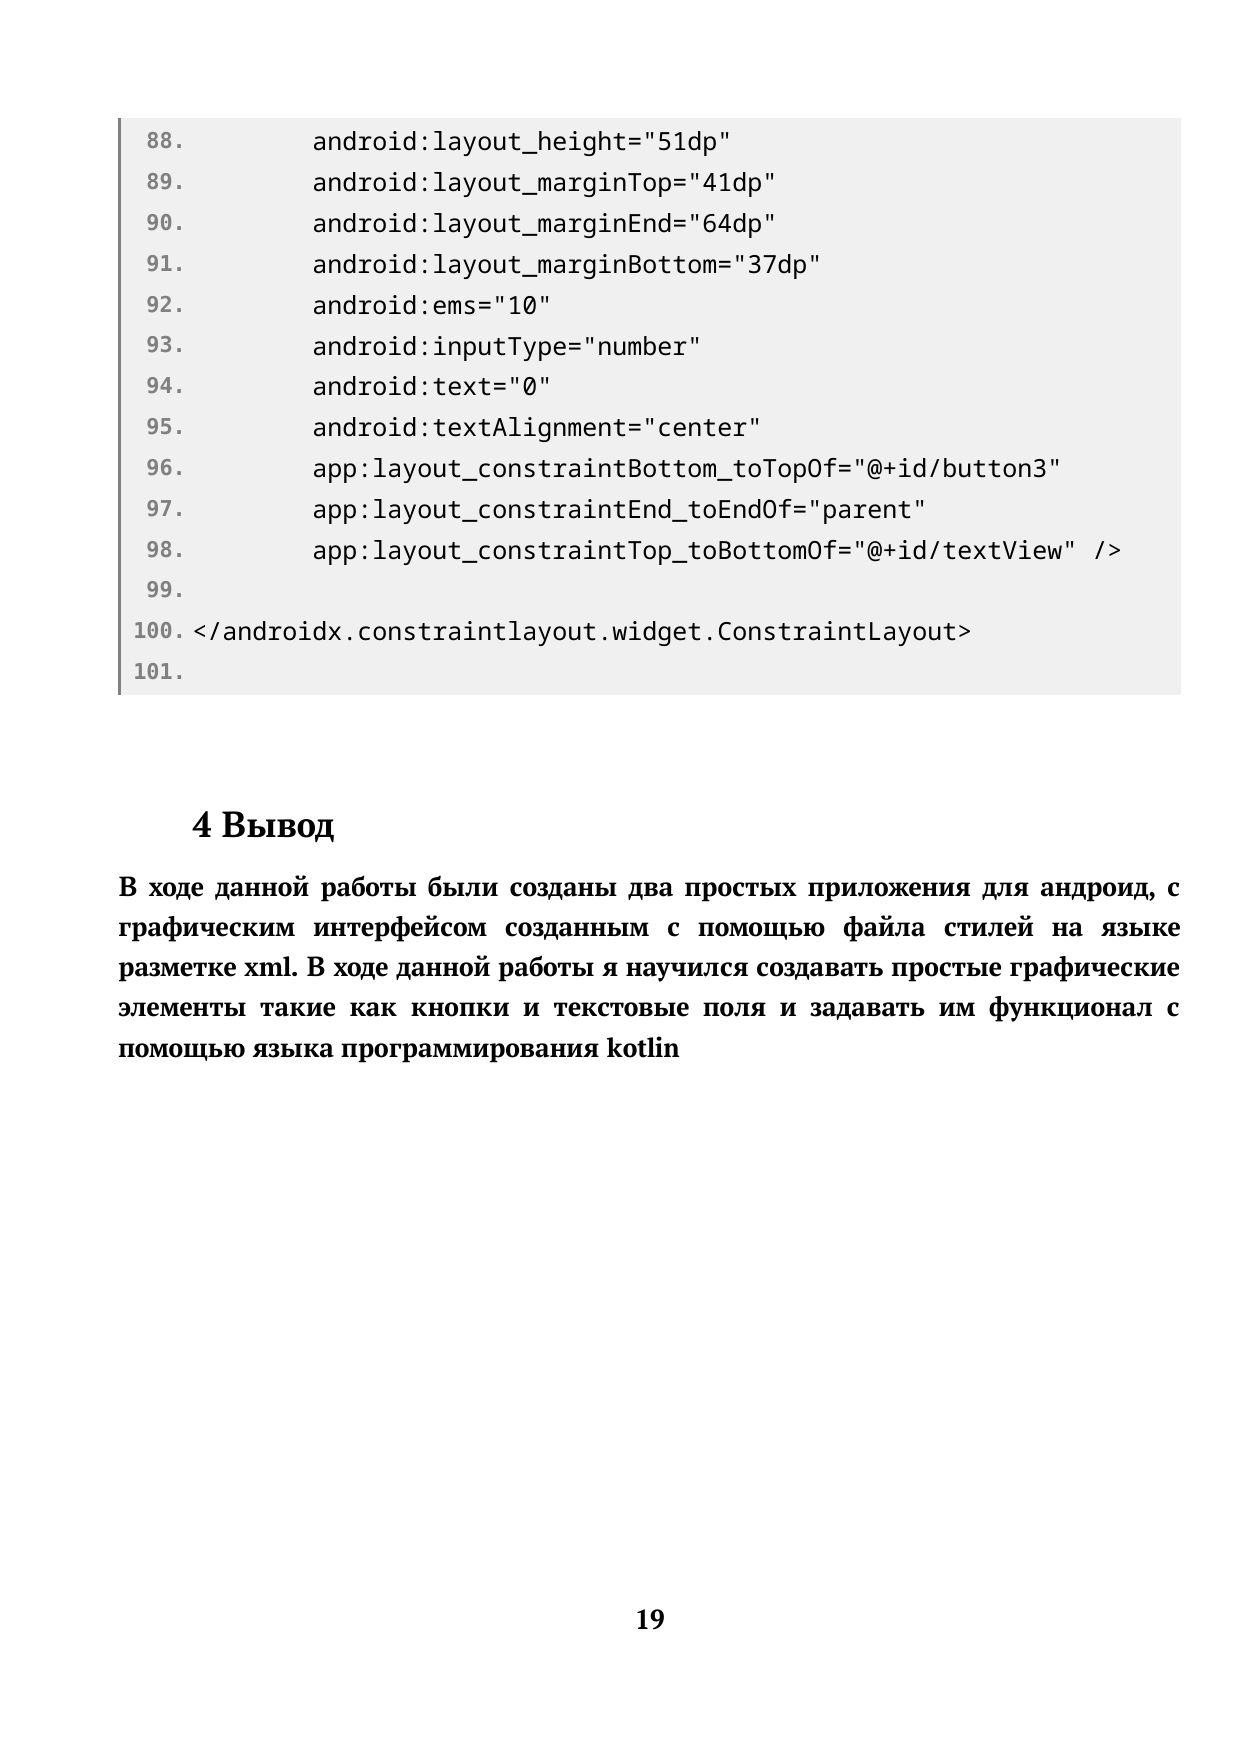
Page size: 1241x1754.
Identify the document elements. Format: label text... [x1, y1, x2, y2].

text В ходе данной работы были созданы два простых приложения для андроид, с графическим интерфейсом созданным с помощью файла стилей на языке разметке xml. В ходе данной работы я научился создавать простые графические элементы такие как кнопки и текстовые поля и задавать им функционал с помощью языка программирования kotlin [118, 869, 1181, 1063]
list android:layout_marginBottom="37dp" [121, 241, 1181, 281]
list android:ems="10" [121, 281, 1181, 321]
list app:layout_constraintTop_toBottomOf="@+id/textView" /> [121, 526, 1181, 566]
list android:text="0" [121, 363, 1181, 403]
subtitle 4 Вывод [192, 801, 1181, 845]
list android:textAlignment="center" [121, 404, 1181, 444]
list android:layout_marginEnd="64dp" [121, 200, 1181, 240]
list android:layout_marginTop="41dp" [121, 159, 1181, 199]
list app:layout_constraintBottom_toTopOf="@+id/button3" [121, 445, 1181, 485]
list app:layout_constraintEnd_toEndOf="parent" [121, 486, 1181, 526]
list </androidx.constraintlayout.widget.ConstraintLayout> [121, 608, 1181, 648]
list android:layout_height="51dp" [121, 118, 1181, 158]
list android:inputType="number" [121, 322, 1181, 362]
